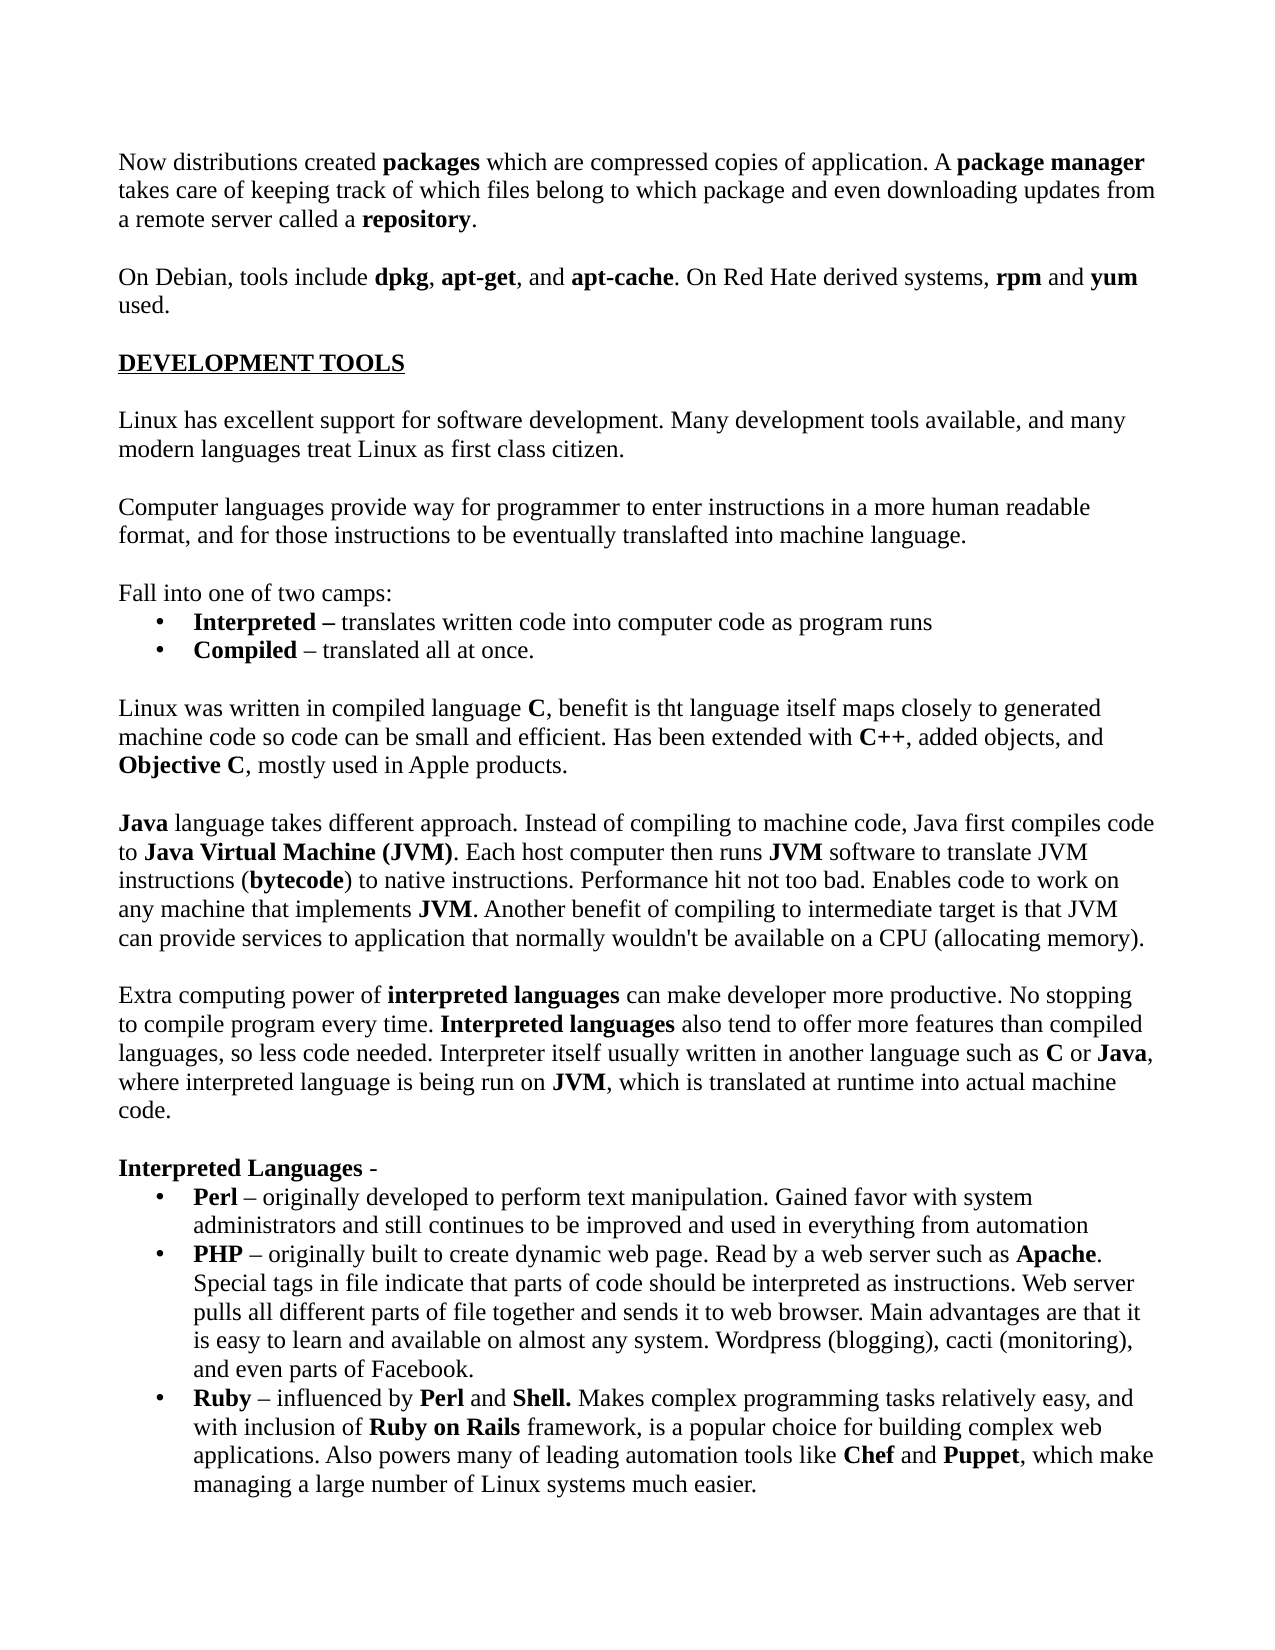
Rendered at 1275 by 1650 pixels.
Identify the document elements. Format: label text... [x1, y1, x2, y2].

list Interpreted – translates written code into computer code as program runs [156, 607, 1157, 636]
list Compiled – translated all at once. [156, 636, 1157, 664]
text Linux has excellent support for software development. Many development tools available, and many modern languages treat Linux as first class citizen. [118, 406, 1157, 463]
text Computer languages provide way for programmer to enter instructions in a more human readable format, and for those instructions to be eventually translafted into machine language. [118, 492, 1157, 549]
text Extra computing power of interpreted languages can make developer more productive. No stopping to compile program every time. Interpreted languages also tend to offer more features than compiled languages, so less code needed. Interpreter itself usually written in another language such as C or Java, where interpreted language is being run on JVM, which is translated at runtime into actual machine code. [118, 981, 1157, 1124]
list Perl – originally developed to perform text manipulation. Gained favor with system administrators and still continues to be improved and used in everything from automation [156, 1182, 1157, 1239]
text Now distributions created packages which are compressed copies of application. A package manager takes care of keeping track of which files belong to which package and even downloading updates from a remote server called a repository. [118, 147, 1157, 233]
text On Debian, tools include dpkg, apt-get, and apt-cache. On Red Hate derived systems, rpm and yum used. [118, 262, 1157, 319]
list Ruby – influenced by Perl and Shell. Makes complex programming tasks relatively easy, and with inclusion of Ruby on Rails framework, is a popular choice for building complex web applications. Also powers many of leading automation tools like Chef and Puppet, which make managing a large number of Linux systems much easier. [156, 1383, 1157, 1498]
text Interpreted Languages - [118, 1153, 1157, 1182]
text Fall into one of two camps: [118, 578, 1157, 607]
text Linux was written in compiled language C, benefit is tht language itself maps closely to generated machine code so code can be small and efficient. Has been extended with C++, added objects, and Objective C, mostly used in Apple products. [118, 693, 1157, 779]
text DEVELOPMENT TOOLS [118, 348, 1157, 377]
text Java language takes different approach. Instead of compiling to machine code, Java first compiles code to Java Virtual Machine (JVM). Each host computer then runs JVM software to translate JVM instructions (bytecode) to native instructions. Performance hit not too bad. Enables code to work on any machine that implements JVM. Another benefit of compiling to intermediate target is that JVM can provide services to application that normally wouldn't be available on a CPU (allocating memory). [118, 808, 1157, 952]
list PHP – originally built to create dynamic web page. Read by a web server such as Apache. Special tags in file indicate that parts of code should be interpreted as instructions. Web server pulls all different parts of file together and sends it to web browser. Main advantages are that it is easy to learn and available on almost any system. Wordpress (blogging), cacti (monitoring), and even parts of Facebook. [156, 1239, 1157, 1383]
